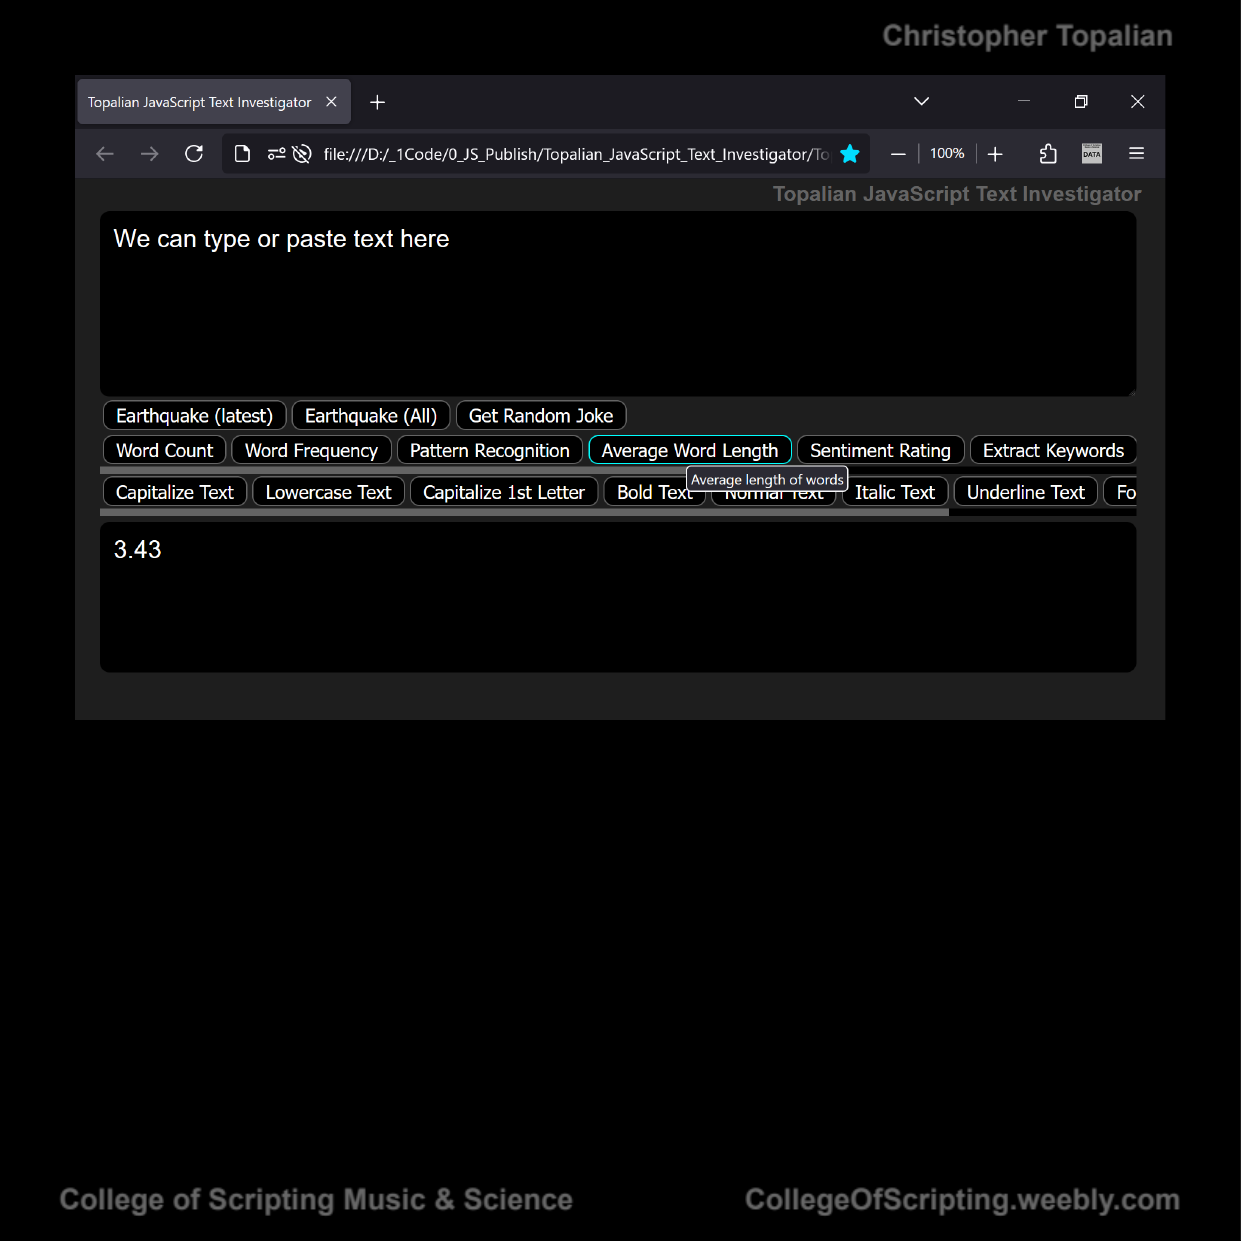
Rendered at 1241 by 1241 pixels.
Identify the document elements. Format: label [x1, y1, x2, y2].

picture [75, 75, 1166, 720]
